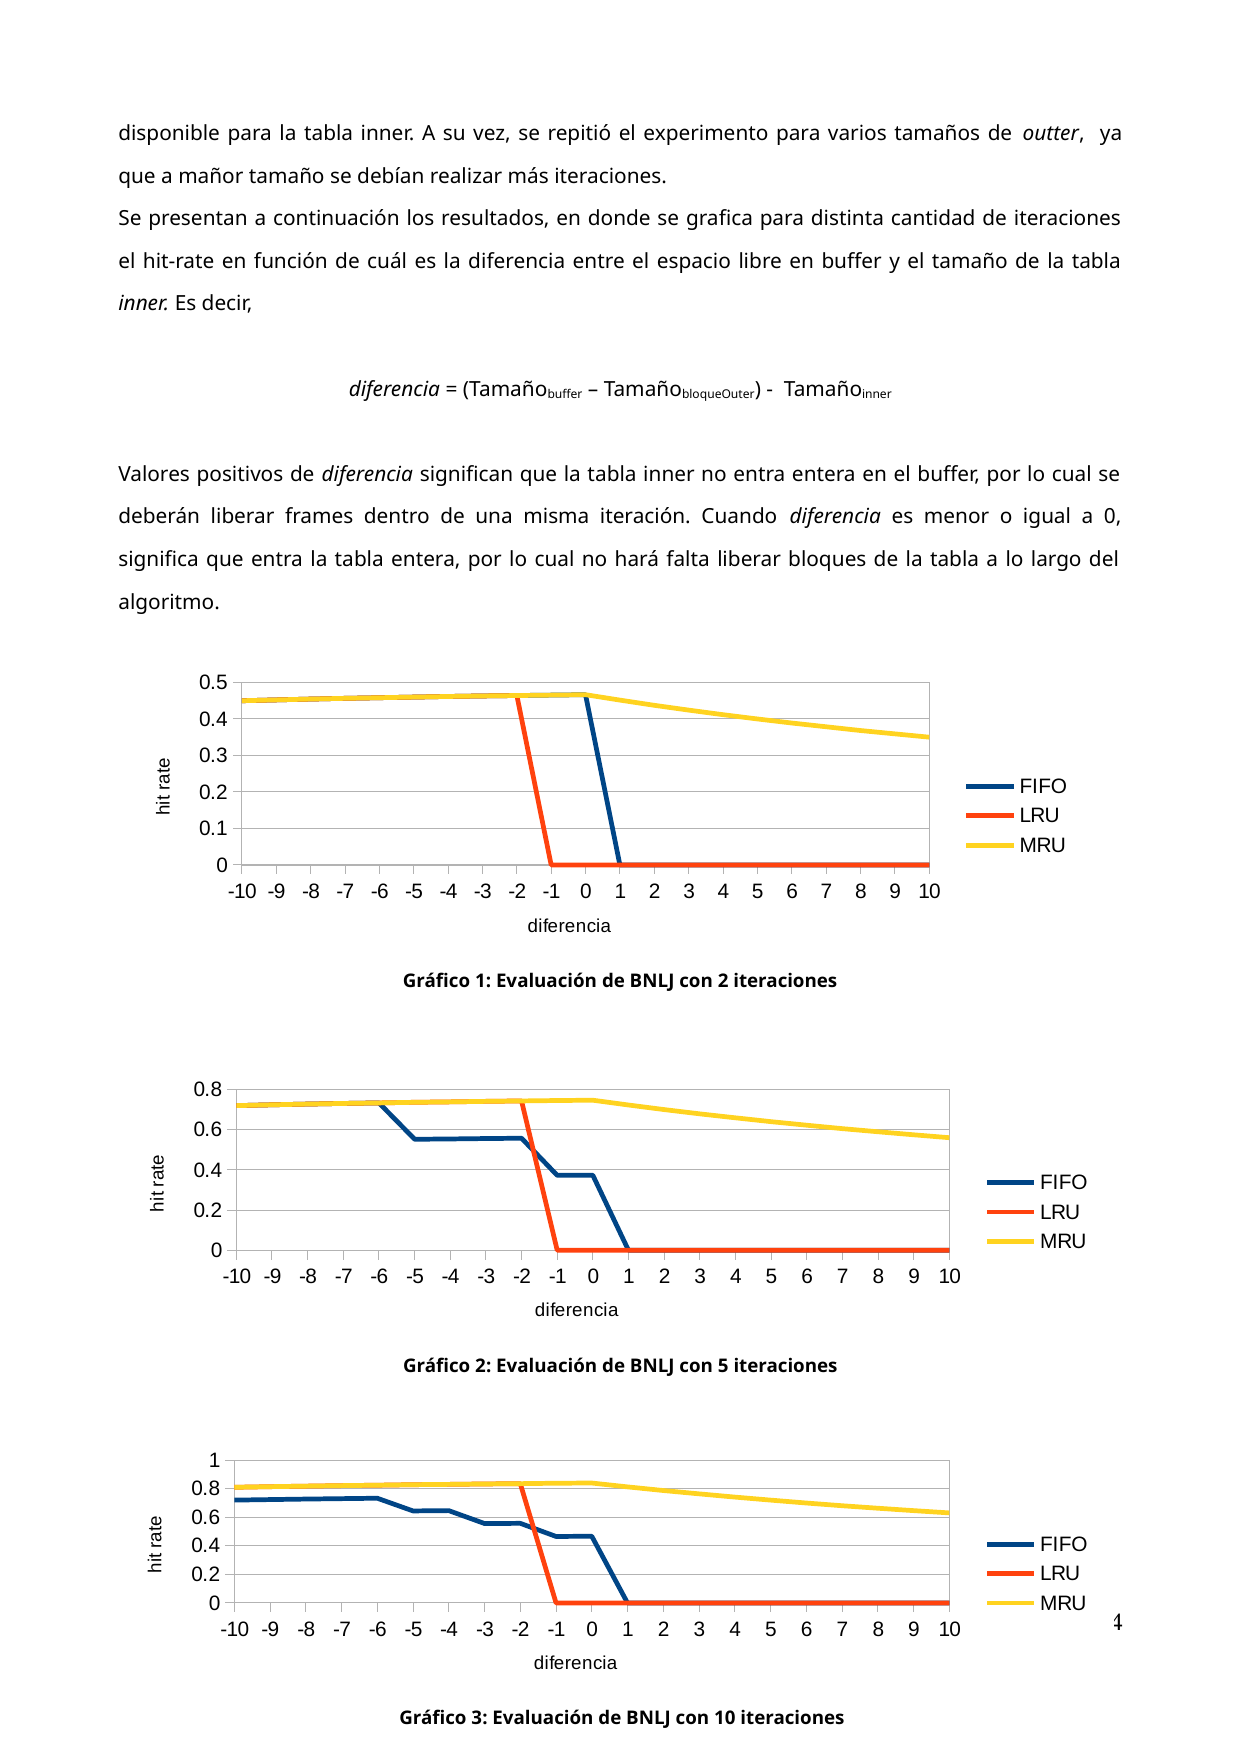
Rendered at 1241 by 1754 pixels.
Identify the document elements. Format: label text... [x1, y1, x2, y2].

text diferencia = (Tamañobuffer – TamañobloqueOuter) - Tamañoinner [118, 374, 1122, 402]
text Gráfico 2: Evaluación de BNLJ con 5 iteraciones [124, 1072, 1117, 1378]
text disponible para la tabla inner. A su vez, se repitió el experimento para varios tamaños de outter, ya que a mañor tamaño se debían realizar más iteraciones. [118, 118, 1122, 189]
text Gráfico 1: Evaluación de BNLJ con 2 iteraciones [127, 664, 1113, 993]
text Se presentan a continuación los resultados, en donde se grafica para distinta cantidad de iteraciones el hit-rate en función de cuál es la diferencia entre el espacio libre en buffer y el tamaño de la tabla inner. Es decir, [118, 203, 1122, 317]
text Valores positivos de diferencia significan que la tabla inner no entra entera en el buffer, por lo cual se deberán liberar frames dentro de una misma iteración. Cuando diferencia es menor o igual a 0, significa que entra la tabla entera, por lo cual no hará falta liberar bloques de la tabla a lo largo del algoritmo. [118, 459, 1122, 615]
text Gráfico 3: Evaluación de BNLJ con 10 iteraciones [129, 1424, 1114, 1730]
